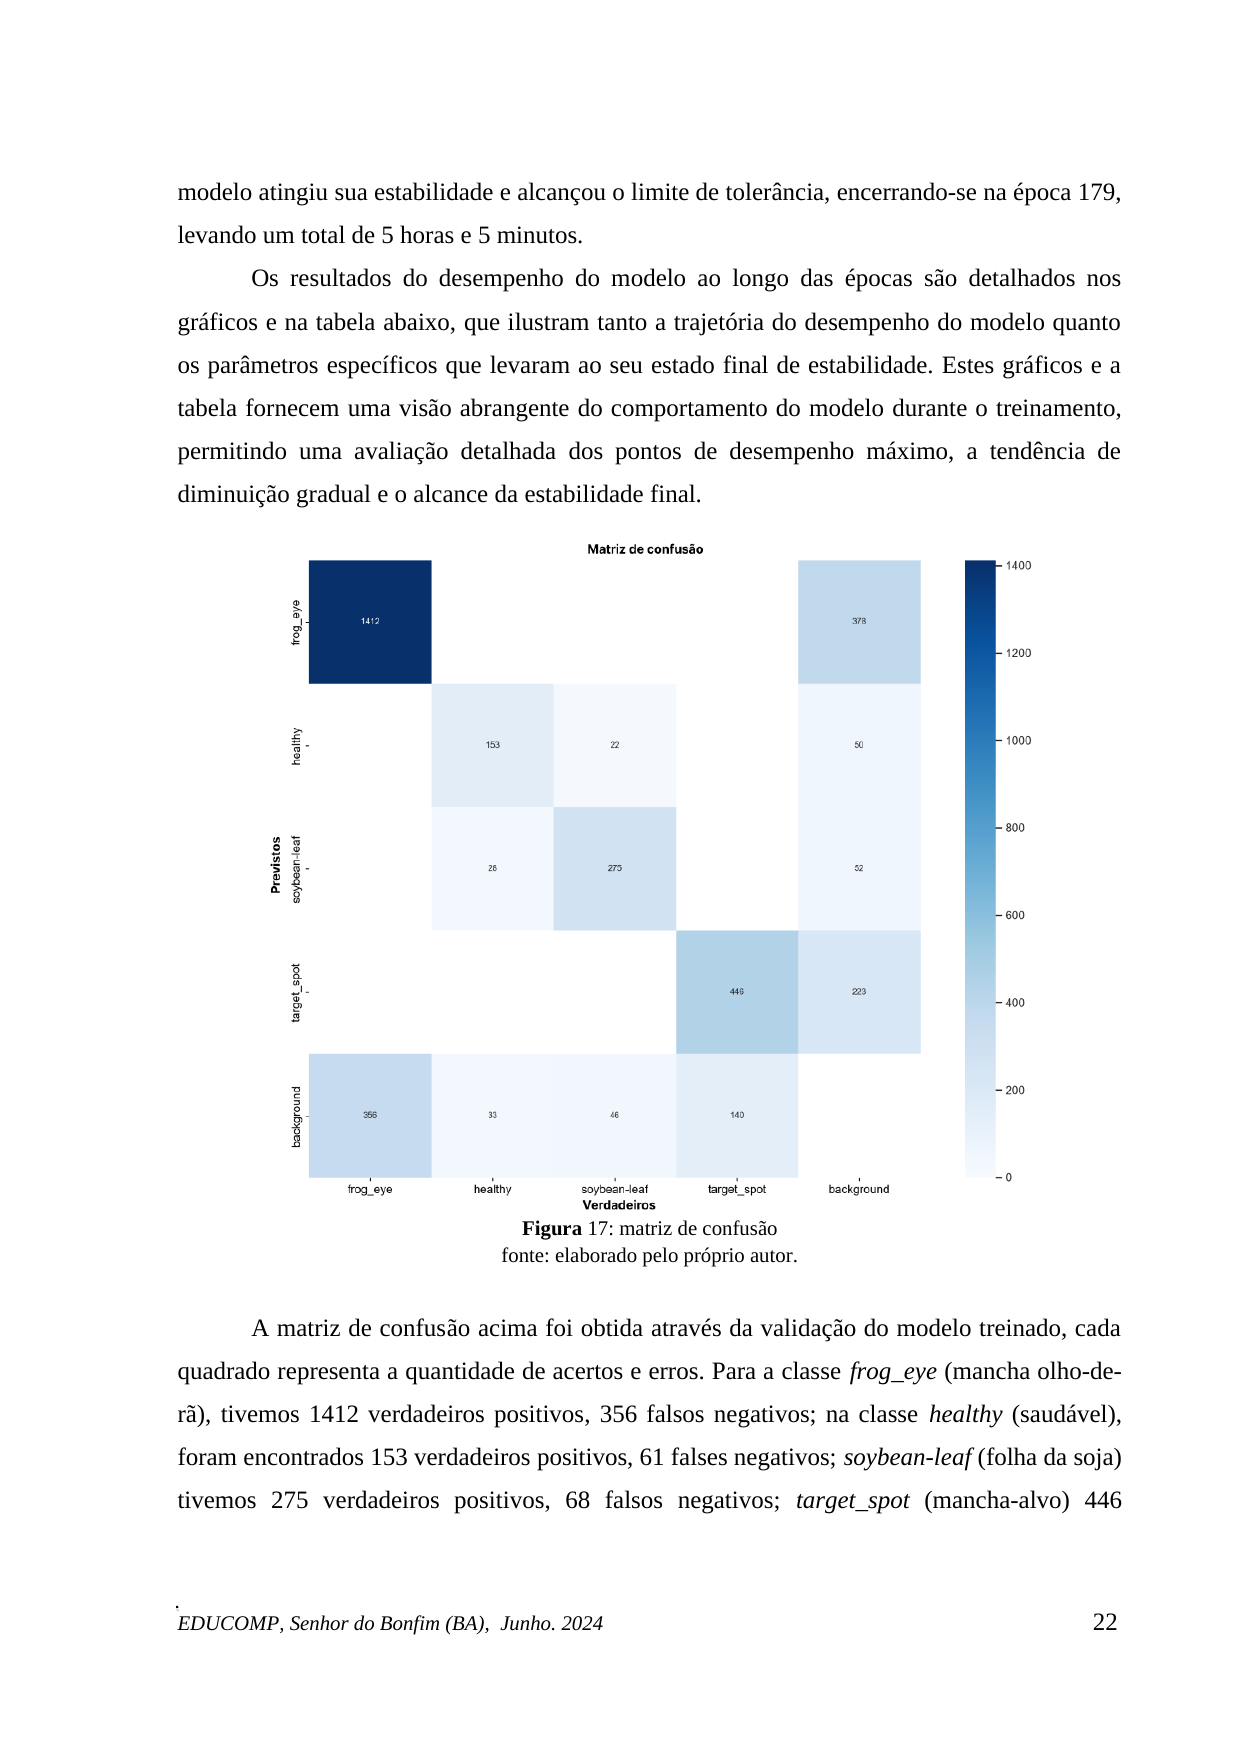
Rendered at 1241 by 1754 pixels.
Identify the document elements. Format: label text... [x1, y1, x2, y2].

text A matriz de confusão acima foi obtida através da validação do modelo treinado, cada quadrado representa a quantidade de acertos e erros. Para a classe frog_eye (mancha olho-de-rã), tivemos 1412 verdadeiros positivos, 356 falsos negativos; na classe healthy (saudável), foram encontrados 153 verdadeiros positivos, 61 falses negativos; soybean-leaf (folha da soja) tivemos 275 verdadeiros positivos, 68 falsos negativos; target_spot (mancha-alvo) 446 [177, 1313, 1122, 1514]
text modelo atingiu sua estabilidade e alcançou o limite de tolerância, encerrando-se na época 179, levando um total de 5 horas e 5 minutos. [177, 177, 1122, 249]
picture [262, 536, 1038, 1216]
text Os resultados do desempenho do modelo ao longo das épocas são detalhados nos gráficos e na tabela abaixo, que ilustram tanto a trajetória do desempenho do modelo quanto os parâmetros específicos que levaram ao seu estado final de estabilidade. Estes gráficos e a tabela fornecem uma visão abrangente do comportamento do modelo durante o treinamento, permitindo uma avaliação detalhada dos pontos de desempenho máximo, a tendência de diminuição gradual e o alcance da estabilidade final. [177, 263, 1122, 508]
text fonte: elaborado pelo próprio autor. [262, 1243, 1037, 1267]
text Figura 17: matriz de confusão [262, 1216, 1037, 1240]
